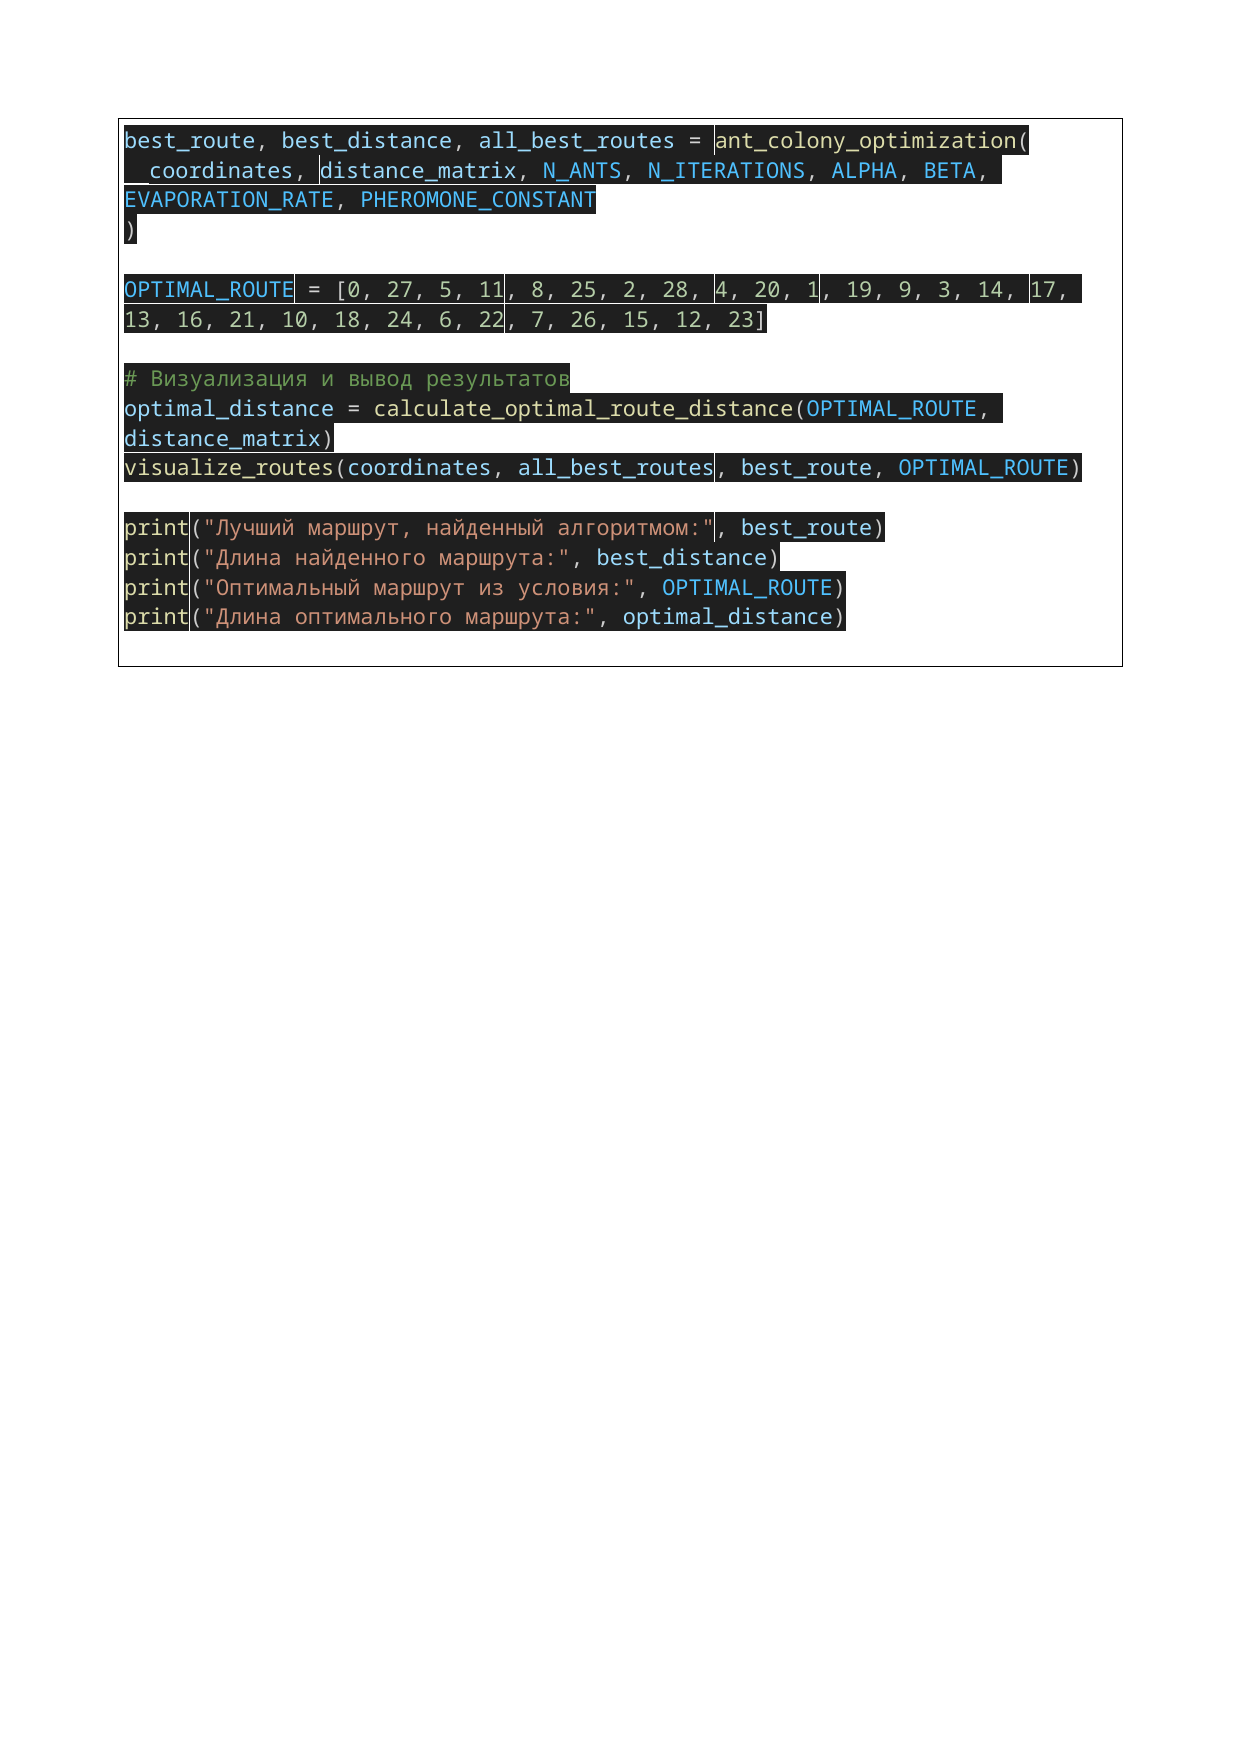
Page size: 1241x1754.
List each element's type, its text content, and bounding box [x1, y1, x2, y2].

table_header best_route, best_distance, all_best_routes = ant_colony_optimization( coordinates, distance_matrix, N_ANTS, N_ITERATIONS, ALPHA, BETA, EVAPORATION_RATE, PHEROMONE_CONSTANT ) OPTIMAL_ROUTE = [0, 27, 5, 11, 8, 25, 2, 28, 4, 20, 1, 19, 9, 3, 14, 17, 13, 16, 21, 10, 18, 24, 6, 22, 7, 26, 15, 12, 23] # Визуализация и вывод результатов optimal_distance = calculate_optimal_route_distance(OPTIMAL_ROUTE, distance_matrix) visualize_routes(coordinates, all_best_routes, best_route, OPTIMAL_ROUTE) print("Лучший маршрут, найденный алгоритмом:", best_route) print("Длина найденного маршрута:", best_distance) print("Оптимальный маршрут из условия:", OPTIMAL_ROUTE) print("Длина оптимального маршрута:", optimal_distance) [119, 119, 1122, 666]
